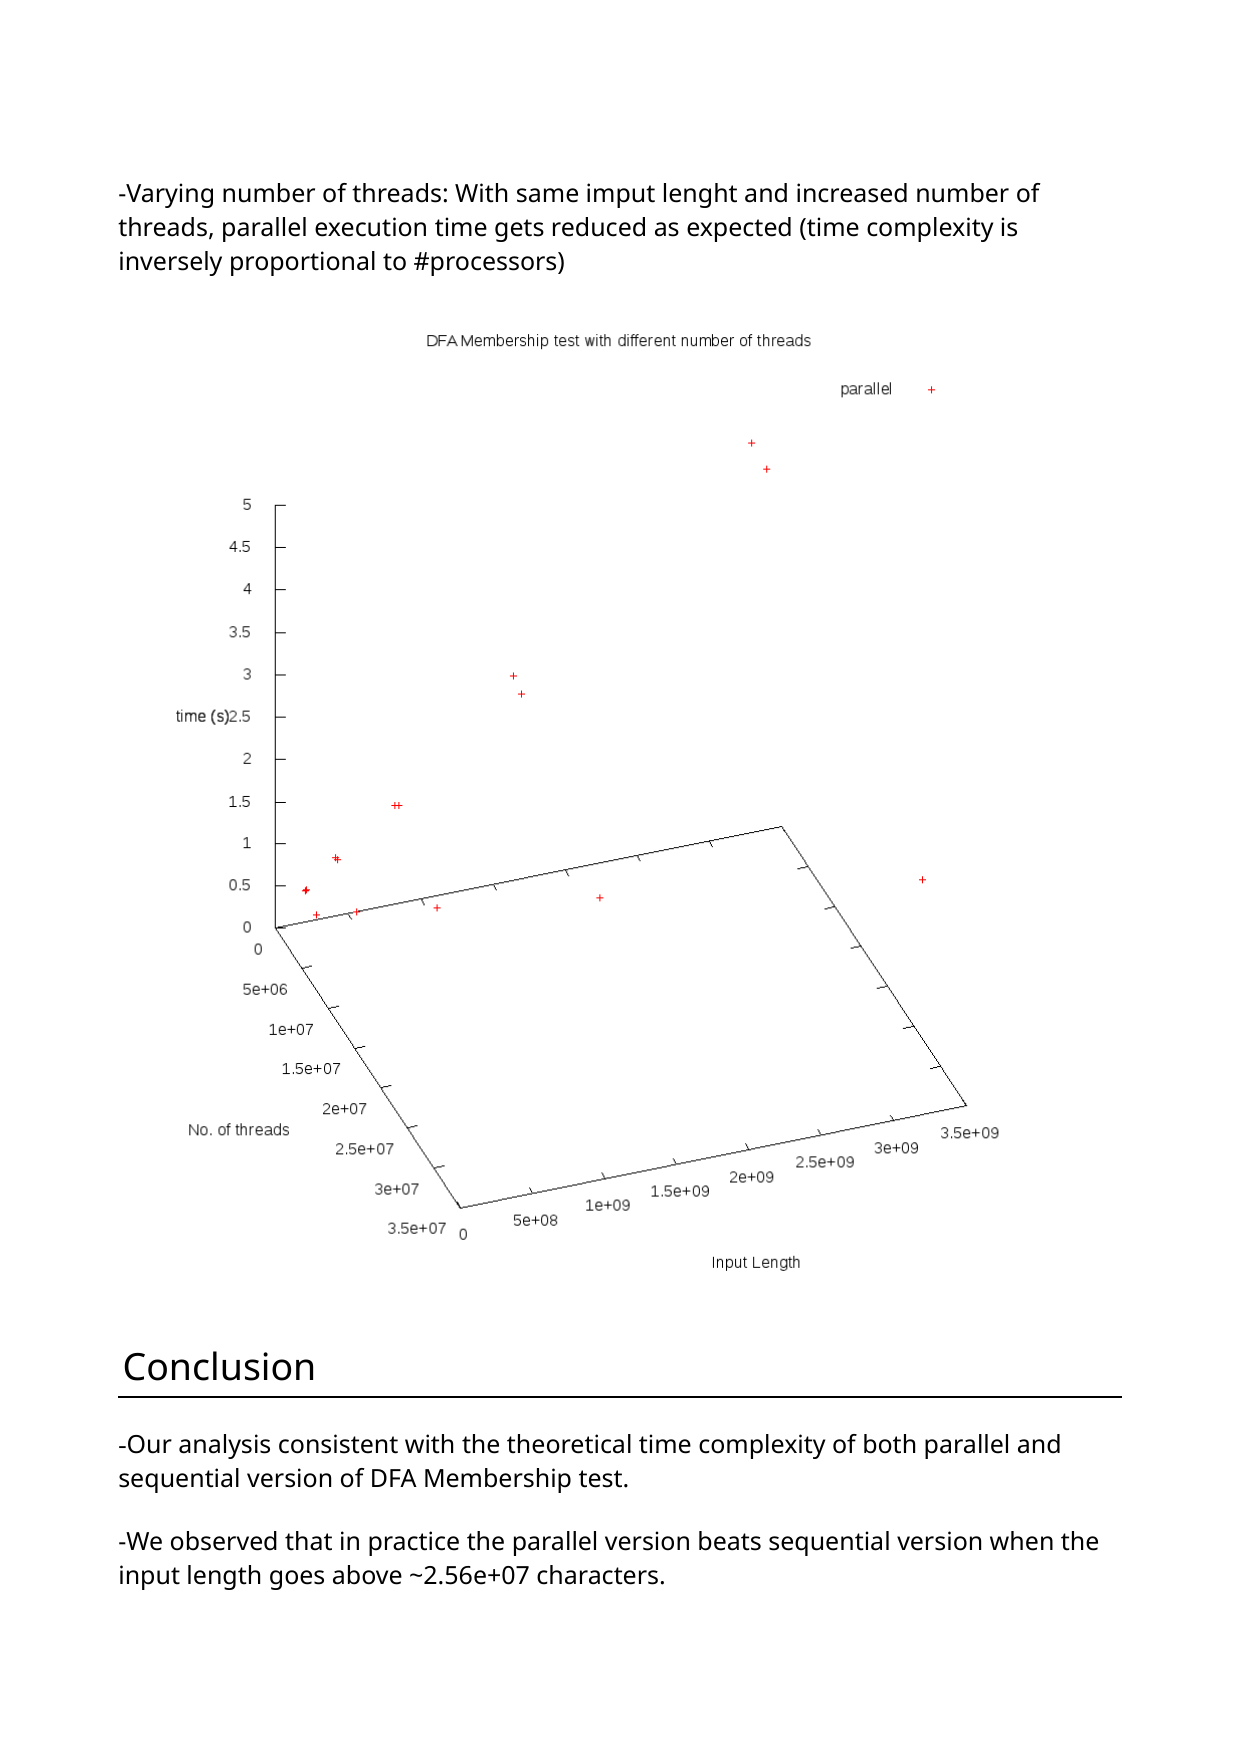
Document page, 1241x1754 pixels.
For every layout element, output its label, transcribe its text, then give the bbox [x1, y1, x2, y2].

text -Our analysis consistent with the theoretical time complexity of both parallel and sequential version of DFA Membership test. [118, 1427, 1122, 1495]
text -We observed that in practice the parallel version beats sequential version when the input length goes above ~2.56e+07 characters. [118, 1523, 1122, 1592]
picture [118, 303, 1123, 1307]
text -Varying number of threads: With same imput lenght and increased number of threads, parallel execution time gets reduced as expected (time complexity is inversely proportional to #processors) [118, 176, 1122, 278]
text Conclusion [118, 1336, 1122, 1396]
